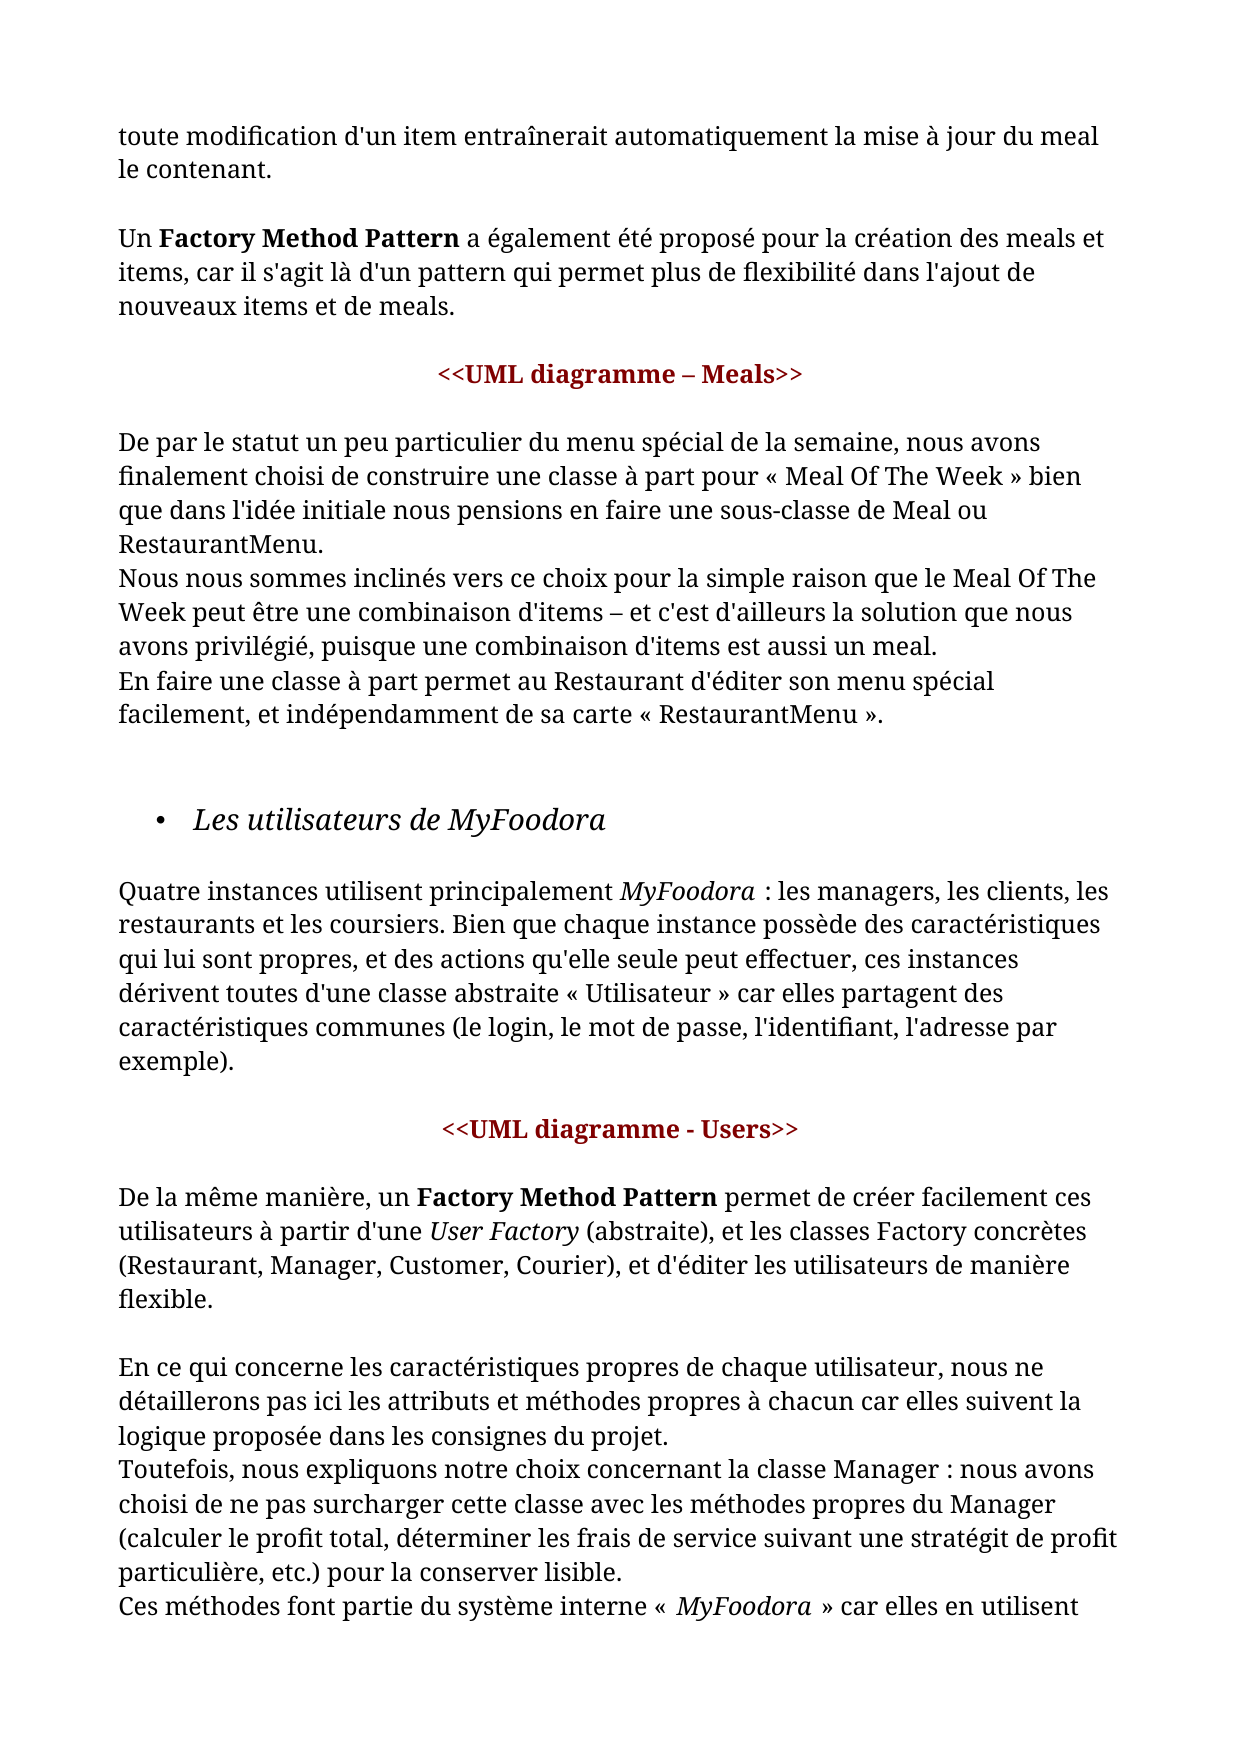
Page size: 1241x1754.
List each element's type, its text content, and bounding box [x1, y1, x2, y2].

text En faire une classe à part permet au Restaurant d'éditer son menu spécial facilement, et indépendamment de sa carte « RestaurantMenu ». [118, 663, 1122, 731]
list Les utilisateurs de MyFoodora [156, 799, 1122, 839]
text <<UML diagramme – Meals>> [118, 357, 1122, 391]
text De la même manière, un Factory Method Pattern permet de créer facilement ces utilisateurs à partir d'une User Factory (abstraite), et les classes Factory concrètes (Restaurant, Manager, Customer, Courier), et d'éditer les utilisateurs de manière flexible. [118, 1180, 1122, 1316]
text De par le statut un peu particulier du menu spécial de la semaine, nous avons finalement choisi de construire une classe à part pour « Meal Of The Week » bien que dans l'idée initiale nous pensions en faire une sous-classe de Meal ou RestaurantMenu. [118, 425, 1122, 561]
text toute modification d'un item entraînerait automatiquement la mise à jour du meal le contenant. [118, 118, 1122, 186]
text <<UML diagramme - Users>> [118, 1112, 1122, 1146]
text Quatre instances utilisent principalement MyFoodora : les managers, les clients, les restaurants et les coursiers. Bien que chaque instance possède des caractéristiques qui lui sont propres, et des actions qu'elle seule peut effectuer, ces instances dérivent toutes d'une classe abstraite « Utilisateur » car elles partagent des caractéristiques communes (le login, le mot de passe, l'identifiant, l'adresse par exemple). [118, 873, 1122, 1077]
text Toutefois, nous expliquons notre choix concernant la classe Manager : nous avons choisi de ne pas surcharger cette classe avec les méthodes propres du Manager (calculer le profit total, déterminer les frais de service suivant une stratégit de profit particulière, etc.) pour la conserver lisible. [118, 1452, 1122, 1588]
text En ce qui concerne les caractéristiques propres de chaque utilisateur, nous ne détaillerons pas ici les attributs et méthodes propres à chacun car elles suivent la logique proposée dans les consignes du projet. [118, 1350, 1122, 1452]
text Ces méthodes font partie du système interne « MyFoodora » car elles en utilisent [118, 1588, 1122, 1622]
text Un Factory Method Pattern a également été proposé pour la création des meals et items, car il s'agit là d'un pattern qui permet plus de flexibilité dans l'ajout de nouveaux items et de meals. [118, 220, 1122, 322]
text Nous nous sommes inclinés vers ce choix pour la simple raison que le Meal Of The Week peut être une combinaison d'items – et c'est d'ailleurs la solution que nous avons privilégié, puisque une combinaison d'items est aussi un meal. [118, 561, 1122, 663]
